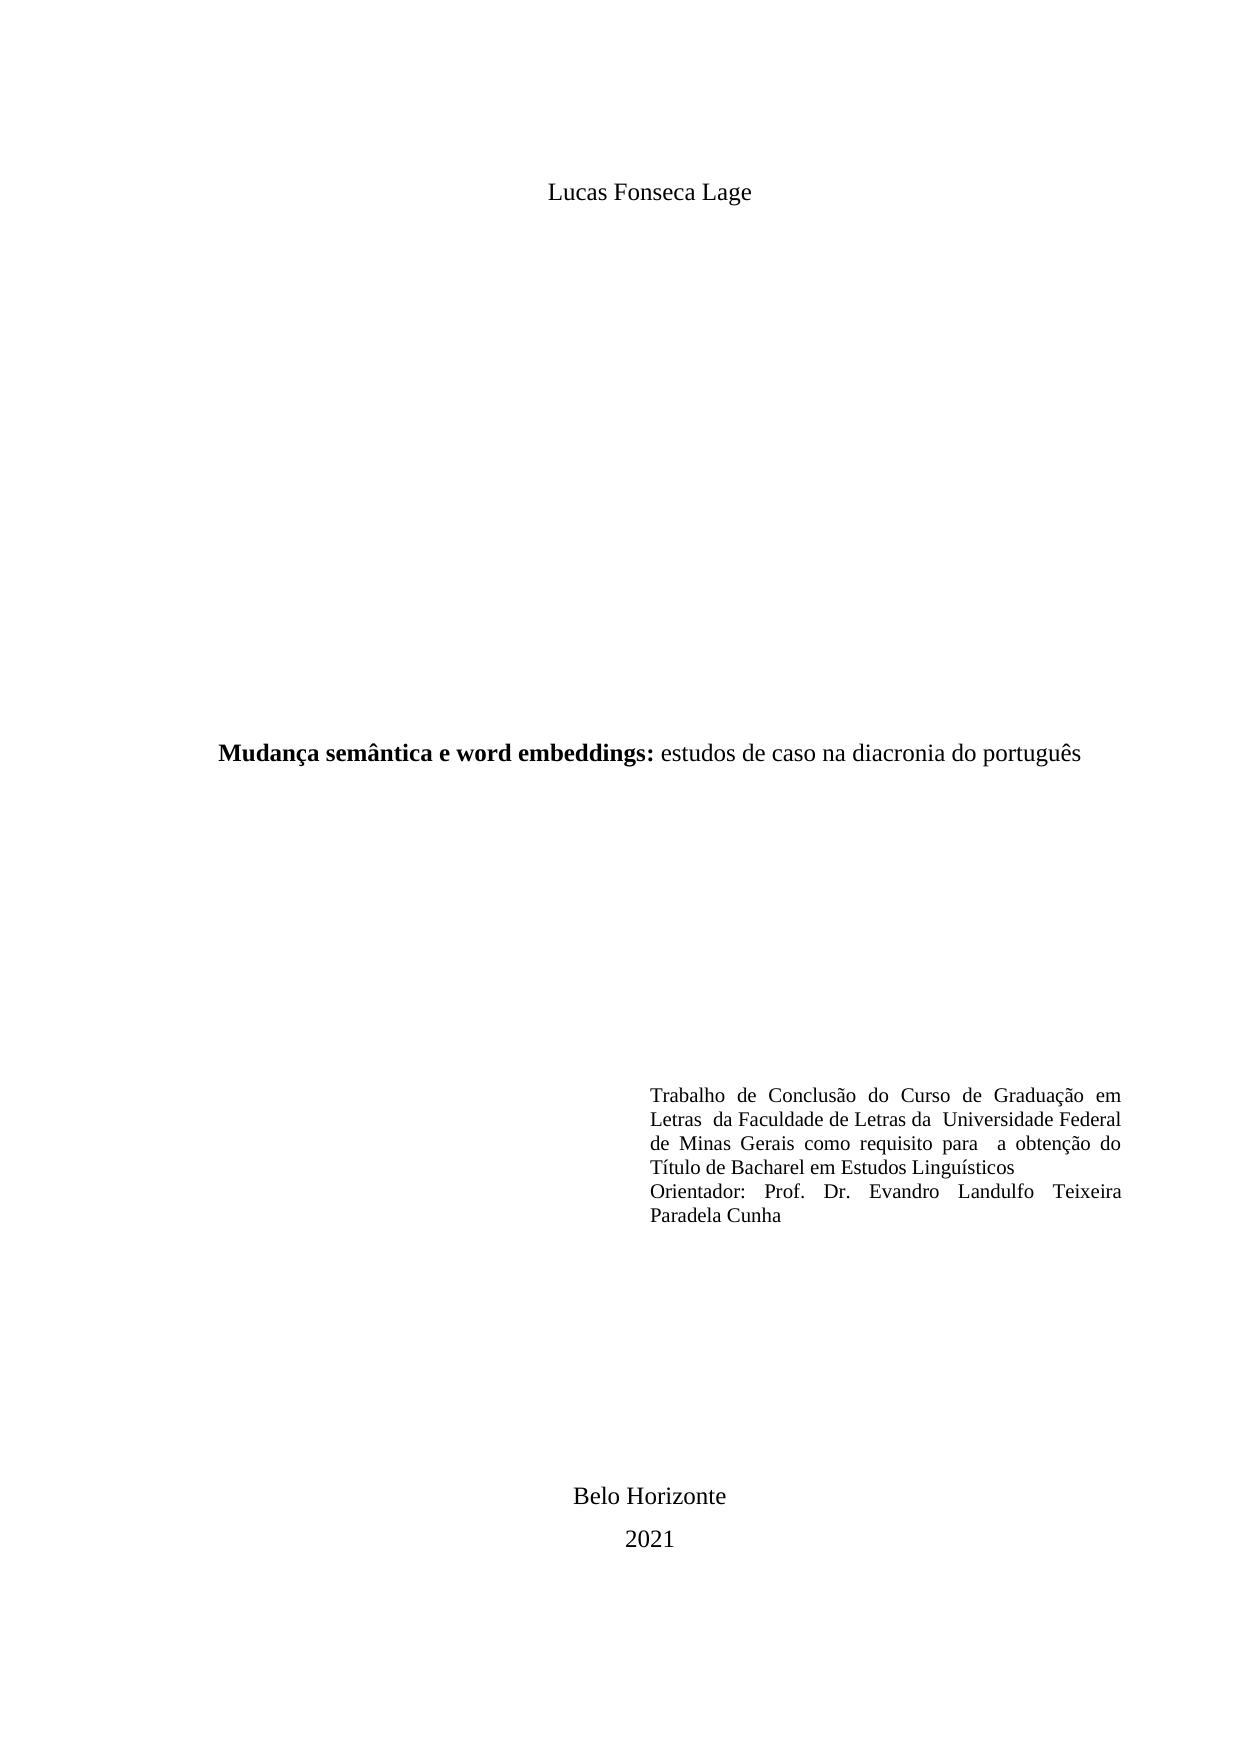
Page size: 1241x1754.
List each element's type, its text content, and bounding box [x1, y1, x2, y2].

text 2021 [177, 1524, 1122, 1553]
text Trabalho de Conclusão do Curso de Graduação em Letras da Faculdade de Letras da Universidade Federal de Minas Gerais como requisito para a obtenção do Título de Bacharel em Estudos Linguísticos [650, 1083, 1122, 1179]
text Belo Horizonte [177, 1481, 1122, 1510]
text Mudança semântica e word embeddings: estudos de caso na diacronia do português [177, 738, 1122, 767]
text Lucas Fonseca Lage [177, 177, 1122, 206]
text Orientador: Prof. Dr. Evandro Landulfo Teixeira Paradela Cunha [650, 1179, 1122, 1227]
